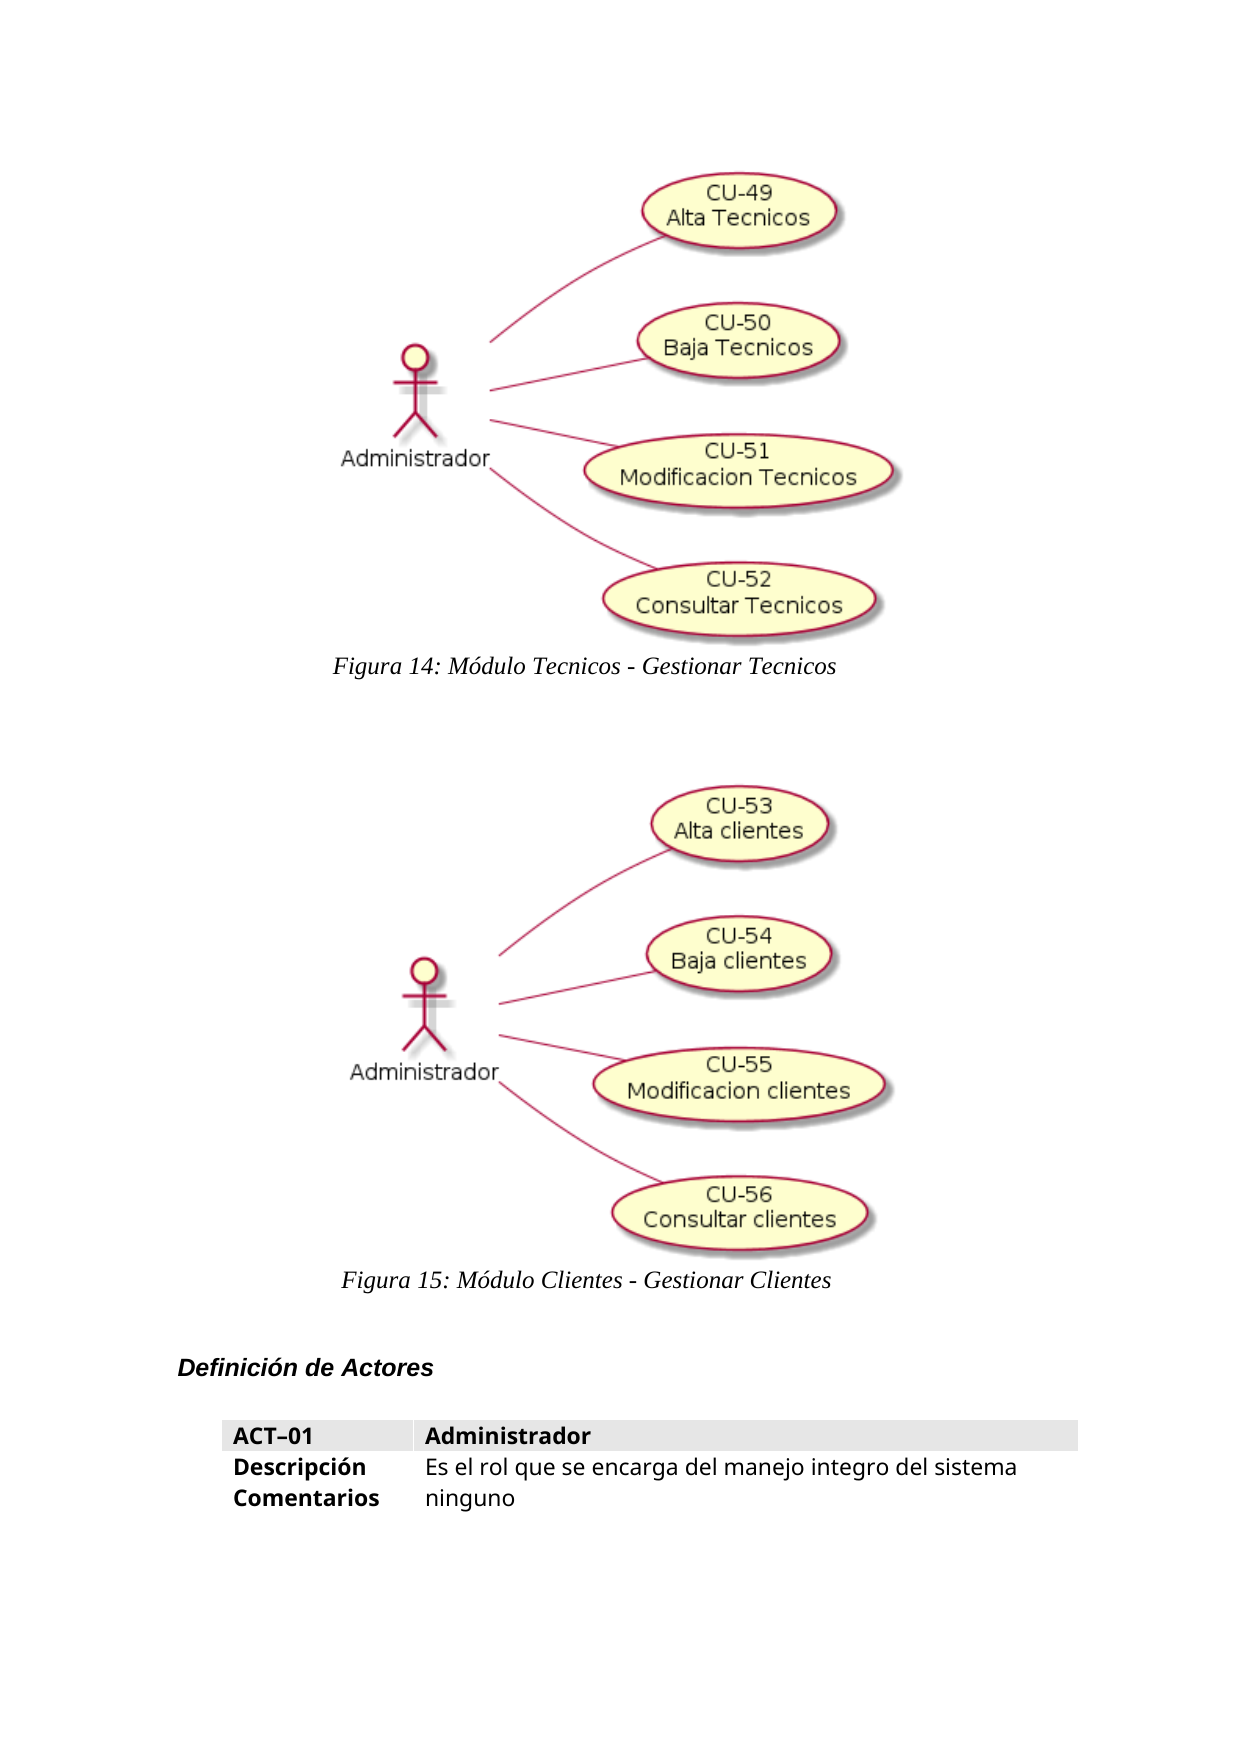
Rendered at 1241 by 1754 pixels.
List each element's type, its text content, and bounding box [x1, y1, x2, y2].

picture [332, 160, 908, 651]
table_header ACT–01 [222, 1420, 413, 1451]
table_cell ninguno [414, 1482, 1078, 1513]
text Figura 15: Módulo Clientes - Gestionar Clientes [341, 1265, 899, 1293]
text Figura 14: Módulo Tecnicos - Gestionar Tecnicos [333, 651, 908, 679]
subtitle Definición de Actores [177, 1353, 1063, 1382]
table_cell Es el rol que se encarga del manejo integro del sistema [414, 1451, 1078, 1482]
table_cell Descripción [222, 1451, 413, 1482]
table_header Administrador [414, 1420, 1078, 1451]
picture [341, 774, 899, 1265]
table_cell Comentarios [222, 1482, 413, 1513]
